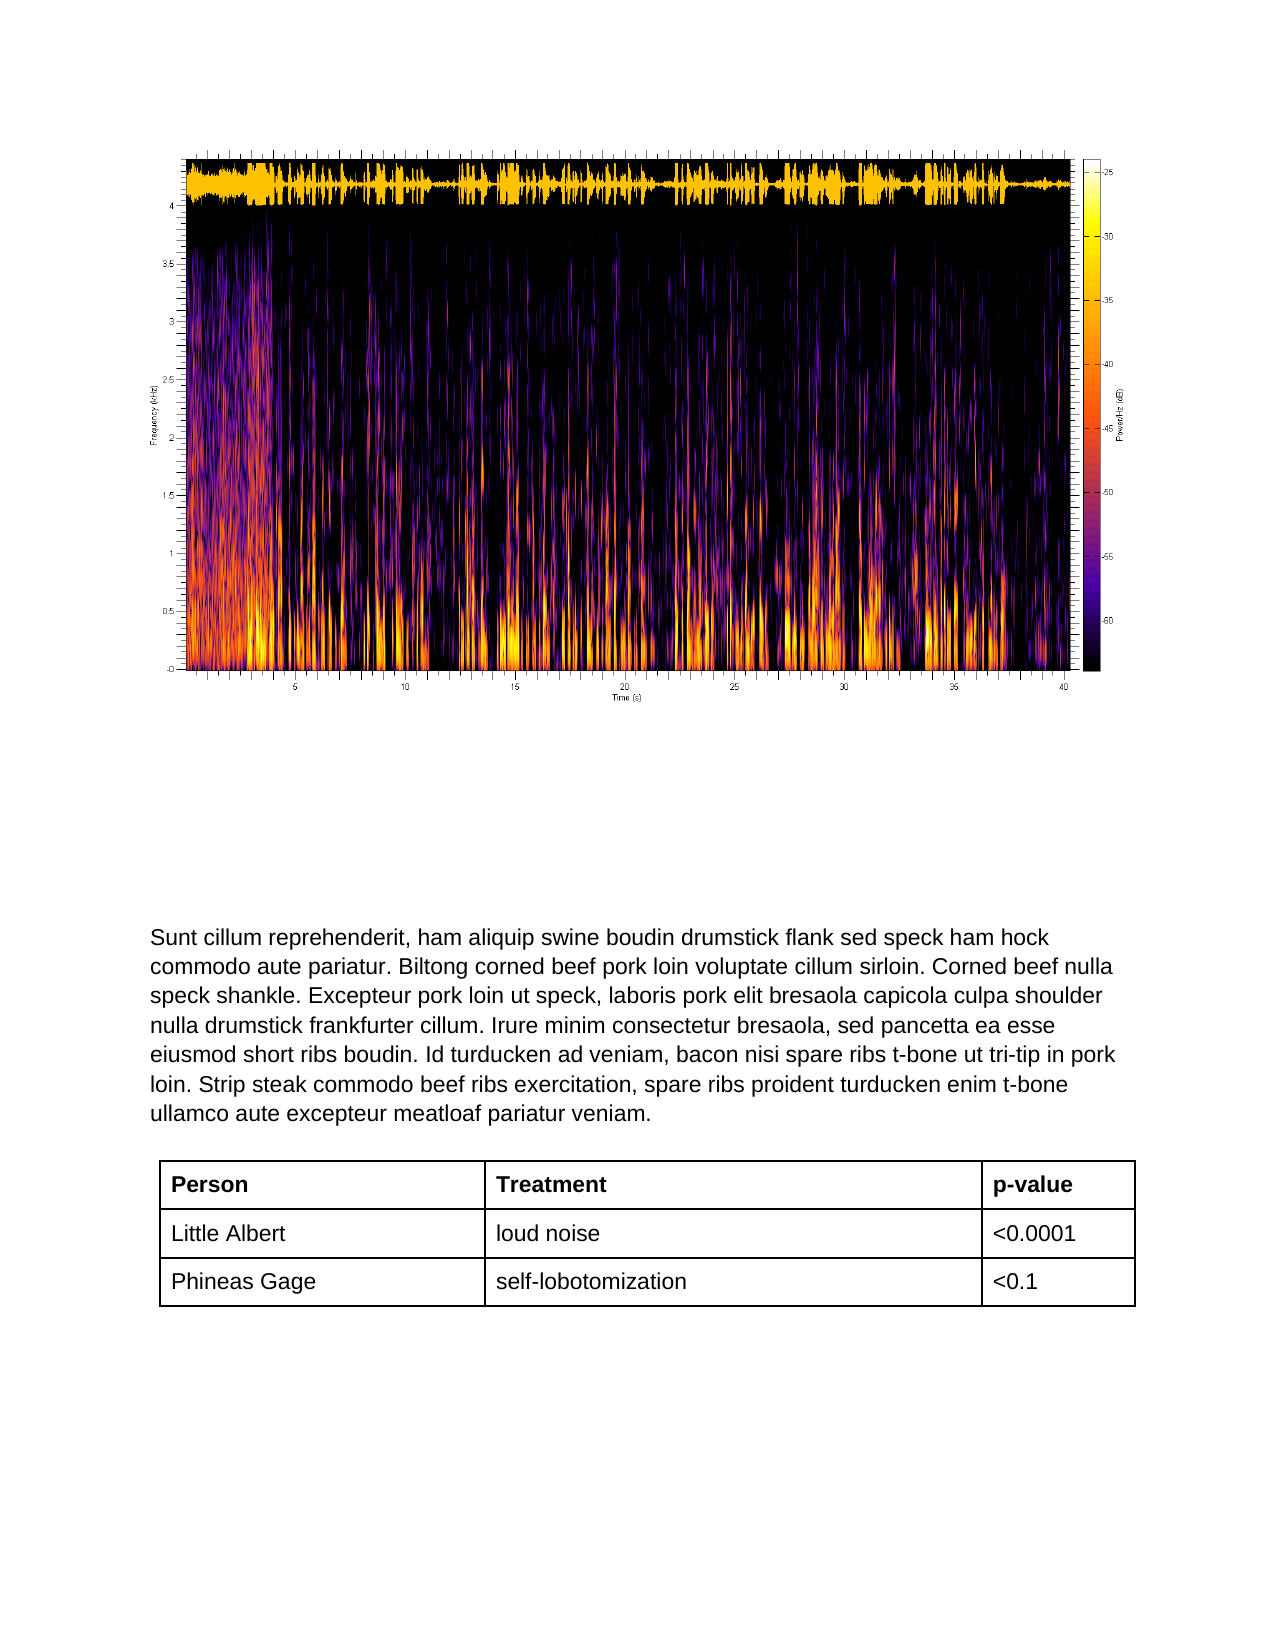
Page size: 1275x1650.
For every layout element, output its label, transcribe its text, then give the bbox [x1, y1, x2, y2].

picture [150, 150, 1124, 702]
table_cell <0.0001 [983, 1210, 1134, 1257]
table_cell Little Albert [161, 1210, 484, 1257]
table_header p-value [983, 1162, 1134, 1208]
table_header Treatment [486, 1162, 981, 1208]
text Sunt cillum reprehenderit, ham aliquip swine boudin drumstick flank sed speck ham hock commodo aute pariatur. Biltong corned beef pork loin voluptate cillum sirloin. Corned beef nulla speck shankle. Excepteur pork loin ut speck, laboris pork elit bresaola capicola culpa shoulder nulla drumstick frankfurter cillum. Irure minim consectetur bresaola, sed pancetta ea esse eiusmod short ribs boudin. Id turducken ad veniam, bacon nisi spare ribs t-bone ut tri-tip in pork loin. Strip steak commodo beef ribs exercitation, spare ribs proident turducken enim t-bone ullamco aute excepteur meatloaf pariatur veniam. [150, 924, 1125, 1126]
table_cell self-lobotomization [486, 1259, 981, 1305]
table_header Person [161, 1162, 484, 1208]
table_cell <0.1 [983, 1259, 1134, 1305]
table_cell loud noise [486, 1210, 981, 1257]
table_cell Phineas Gage [161, 1259, 484, 1305]
